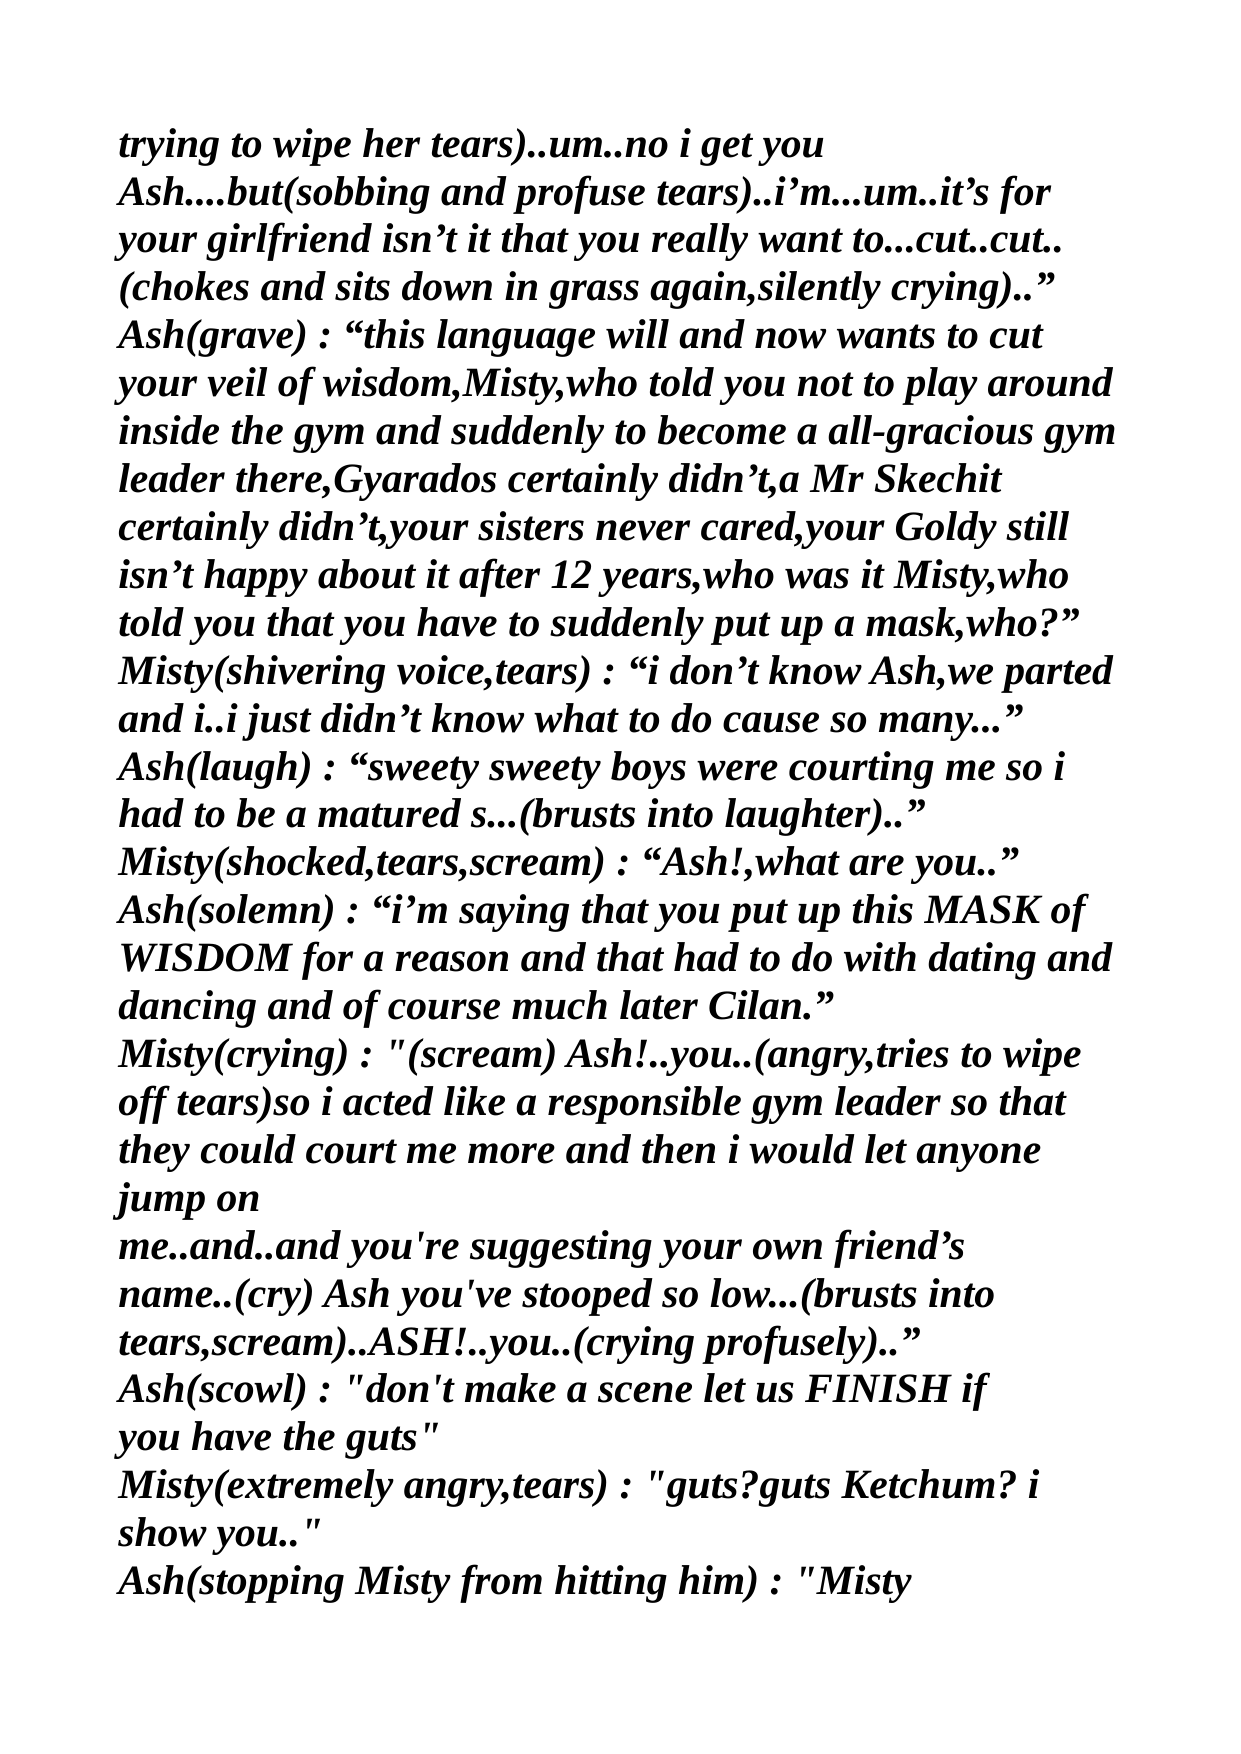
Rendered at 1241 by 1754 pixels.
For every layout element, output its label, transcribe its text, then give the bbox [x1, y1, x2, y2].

text trying to wipe her tears)..um..no i get you Ash....but(sobbing and profuse tears)..i’m...um..it’s for your girlfriend isn’t it that you really want to...cut..cut..(chokes and sits down in grass again,silently crying)..” [118, 118, 1122, 310]
text Ash(stopping Misty from hitting him) : "Misty [118, 1556, 1122, 1603]
text Misty(crying) : "(scream) Ash!..you..(angry,tries to wipe off tears)so i acted like a responsible gym leader so that they could court me more and then i would let anyone jump on [118, 1028, 1122, 1220]
text you have the guts" [118, 1412, 1122, 1460]
text name..(cry) Ash you've stooped so low...(brusts into tears,scream)..ASH!..you..(crying profusely)..” [118, 1268, 1122, 1364]
text me..and..and you're suggesting your own friend’s [118, 1220, 1122, 1268]
text Ash(laugh) : “sweety sweety boys were courting me so i had to be a matured s...(brusts into laughter)..” [118, 741, 1122, 837]
text Ash(scowl) : "don't make a scene let us FINISH if [118, 1364, 1122, 1412]
text Misty(extremely angry,tears) : "guts?guts Ketchum? i [118, 1460, 1122, 1508]
text Ash(grave) : “this language will and now wants to cut your veil of wisdom,Misty,who told you not to play around inside the gym and suddenly to become a all-gracious gym leader there,Gyarados certainly didn’t,a Mr Skechit certainly didn’t,your sisters never cared,your Goldy still isn’t happy about it after 12 years,who was it Misty,who told you that you have to suddenly put up a mask,who?” [118, 310, 1122, 645]
text show you.." [118, 1508, 1122, 1556]
text Misty(shivering voice,tears) : “i don’t know Ash,we parted and i..i just didn’t know what to do cause so many...” [118, 645, 1122, 741]
text Misty(shocked,tears,scream) : “Ash!,what are you..” [118, 837, 1122, 885]
text Ash(solemn) : “i’m saying that you put up this MASK of WISDOM for a reason and that had to do with dating and dancing and of course much later Cilan.” [118, 885, 1122, 1028]
